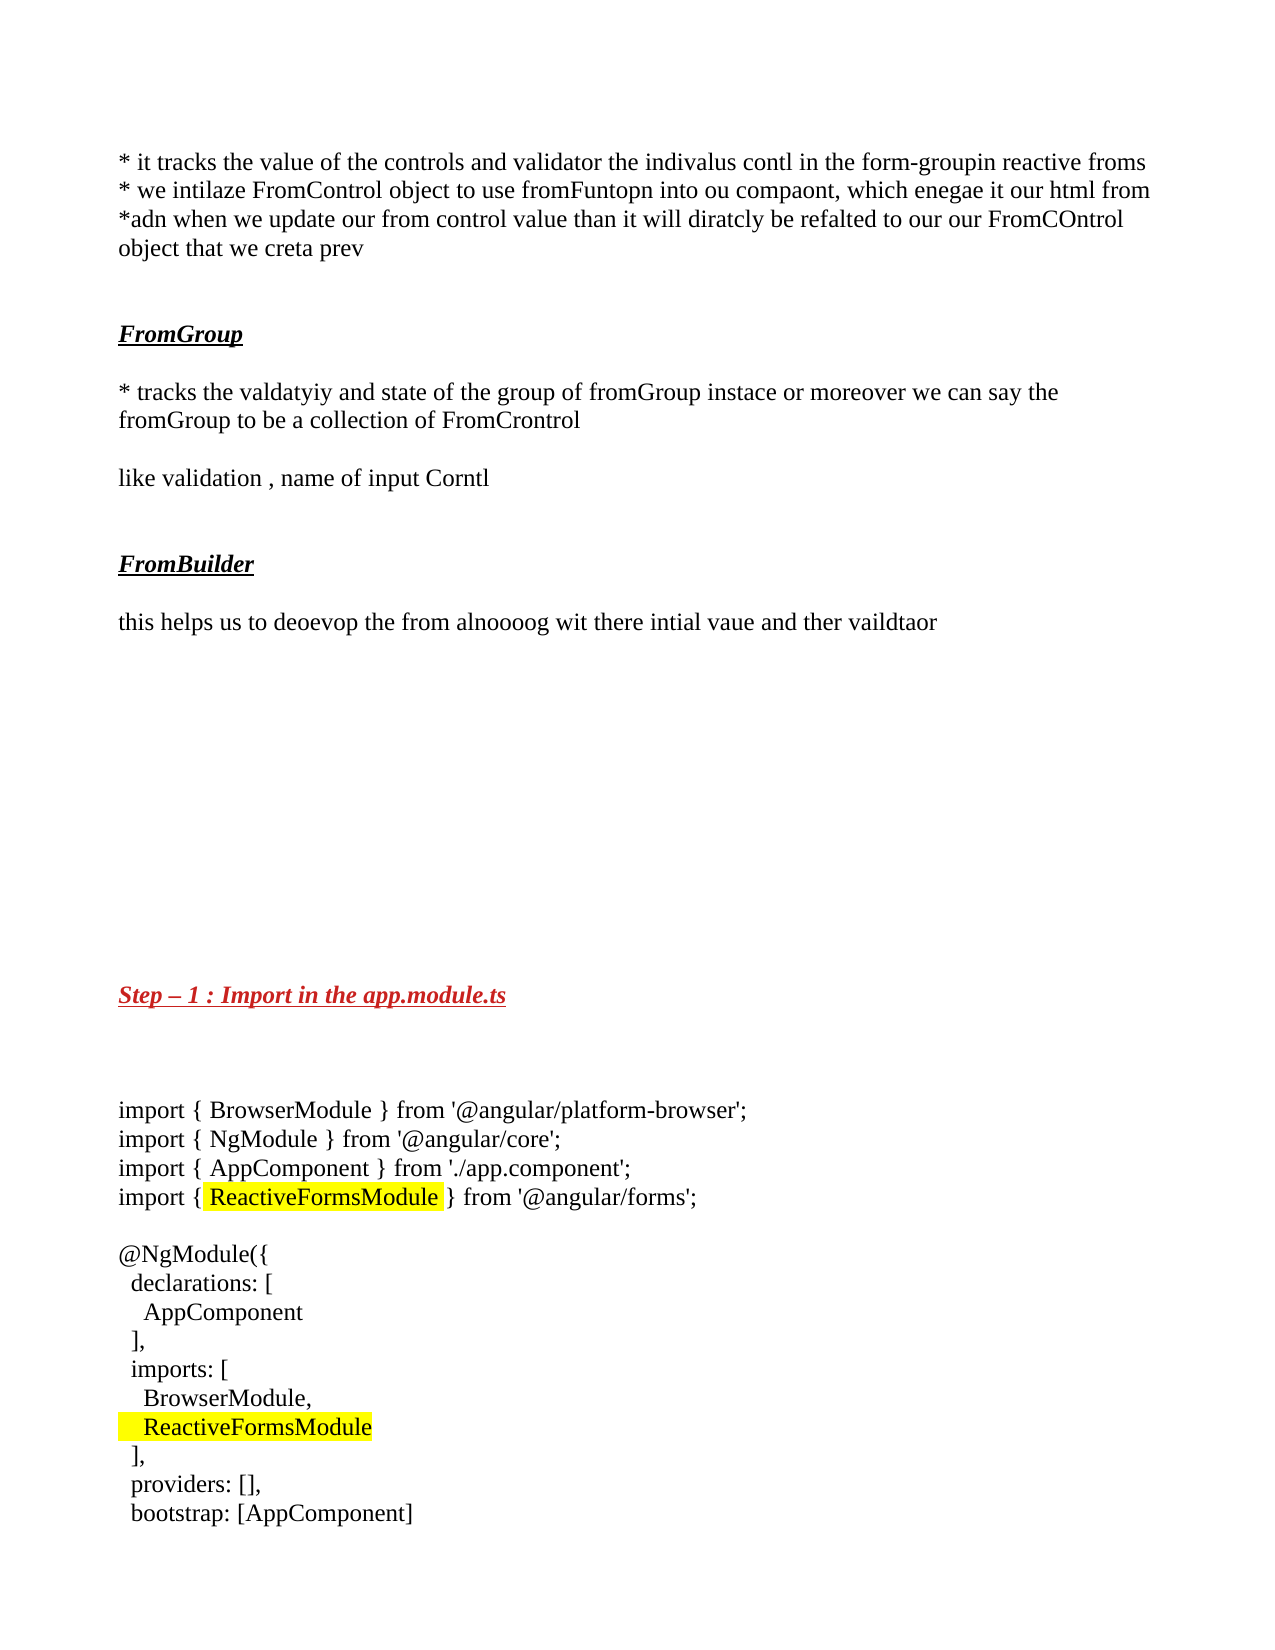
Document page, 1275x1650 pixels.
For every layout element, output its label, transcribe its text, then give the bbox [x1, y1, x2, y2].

text declarations: [ [118, 1268, 1157, 1297]
text FromBuilder [118, 549, 1157, 578]
text this helps us to deoevop the from alnoooog wit there intial vaue and ther vaildtaor [118, 607, 1157, 636]
text Step – 1 : Import in the app.module.ts [118, 981, 1157, 1009]
text import { NgModule } from '@angular/core'; [118, 1124, 1157, 1153]
text BrowserModule, [118, 1383, 1157, 1412]
text AppComponent [118, 1297, 1157, 1326]
text * tracks the valdatyiy and state of the group of fromGroup instace or moreover we can say the fromGroup to be a collection of FromCrontrol [118, 377, 1157, 434]
text ], [118, 1441, 1157, 1469]
text like validation , name of input Corntl [118, 463, 1157, 492]
text * it tracks the value of the controls and validator the indivalus contl in the form-groupin reactive froms * we intilaze FromControl object to use fromFuntopn into ou compaont, which enegae it our html from [118, 147, 1157, 204]
text ], [118, 1326, 1157, 1354]
text @NgModule({ [118, 1239, 1157, 1268]
text import { AppComponent } from './app.component'; [118, 1153, 1157, 1182]
text import { ReactiveFormsModule } from '@angular/forms'; [118, 1182, 1157, 1211]
text bootstrap: [AppComponent] [118, 1498, 1157, 1527]
text *adn when we update our from control value than it will diratcly be refalted to our our FromCOntrol object that we creta prev [118, 204, 1157, 262]
text import { BrowserModule } from '@angular/platform-browser'; [118, 1096, 1157, 1124]
text imports: [ [118, 1354, 1157, 1383]
text ReactiveFormsModule [118, 1412, 1157, 1441]
text providers: [], [118, 1469, 1157, 1498]
text FromGroup [118, 319, 1157, 348]
